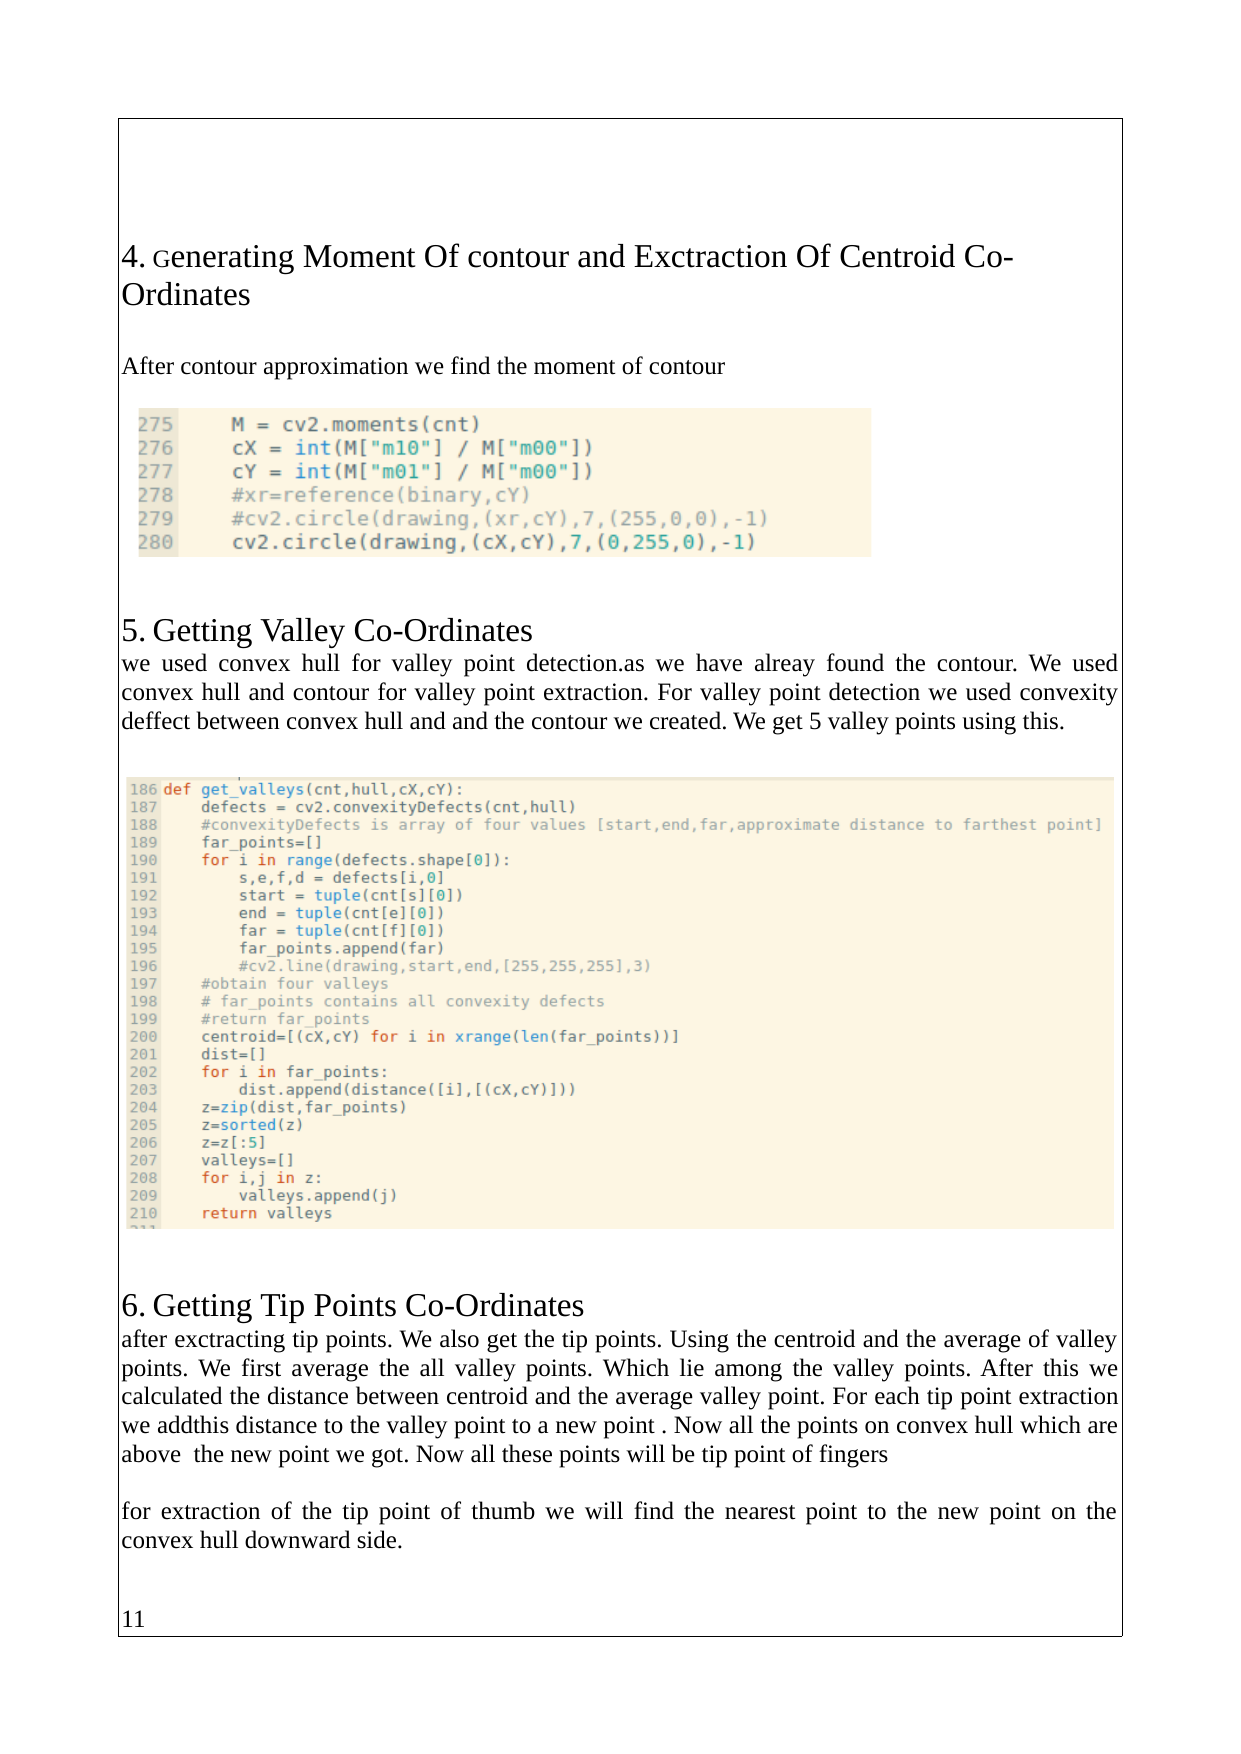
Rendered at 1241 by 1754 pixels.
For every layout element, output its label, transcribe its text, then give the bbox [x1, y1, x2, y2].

text 6. Getting Tip Points Co-Ordinates [121, 1286, 1119, 1324]
text 4. Generating Moment Of contour and Exctraction Of Centroid Co-Ordinates [121, 236, 1119, 313]
picture [126, 777, 1114, 1229]
text 5. Getting Valley Co-Ordinates [121, 610, 1119, 648]
text for extraction of the tip point of thumb we will find the nearest point to the new point on the convex hull downward side. [121, 1496, 1119, 1554]
text we used convex hull for valley point detection.as we have alreay found the contour. We used convex hull and contour for valley point extraction. For valley point detection we used convexity deffect between convex hull and and the contour we created. We get 5 valley points using this. [121, 648, 1119, 734]
text After contour approximation we find the moment of contour [121, 351, 1119, 380]
text after exctracting tip points. We also get the tip points. Using the centroid and the average of valley points. We first average the all valley points. Which lie among the valley points. After this we calculated the distance between centroid and the average valley point. For each tip point extraction we addthis distance to the valley point to a new point . Now all the points on convex hull which are above the new point we got. Now all these points will be tip point of fingers [121, 1324, 1119, 1468]
picture [138, 408, 872, 557]
